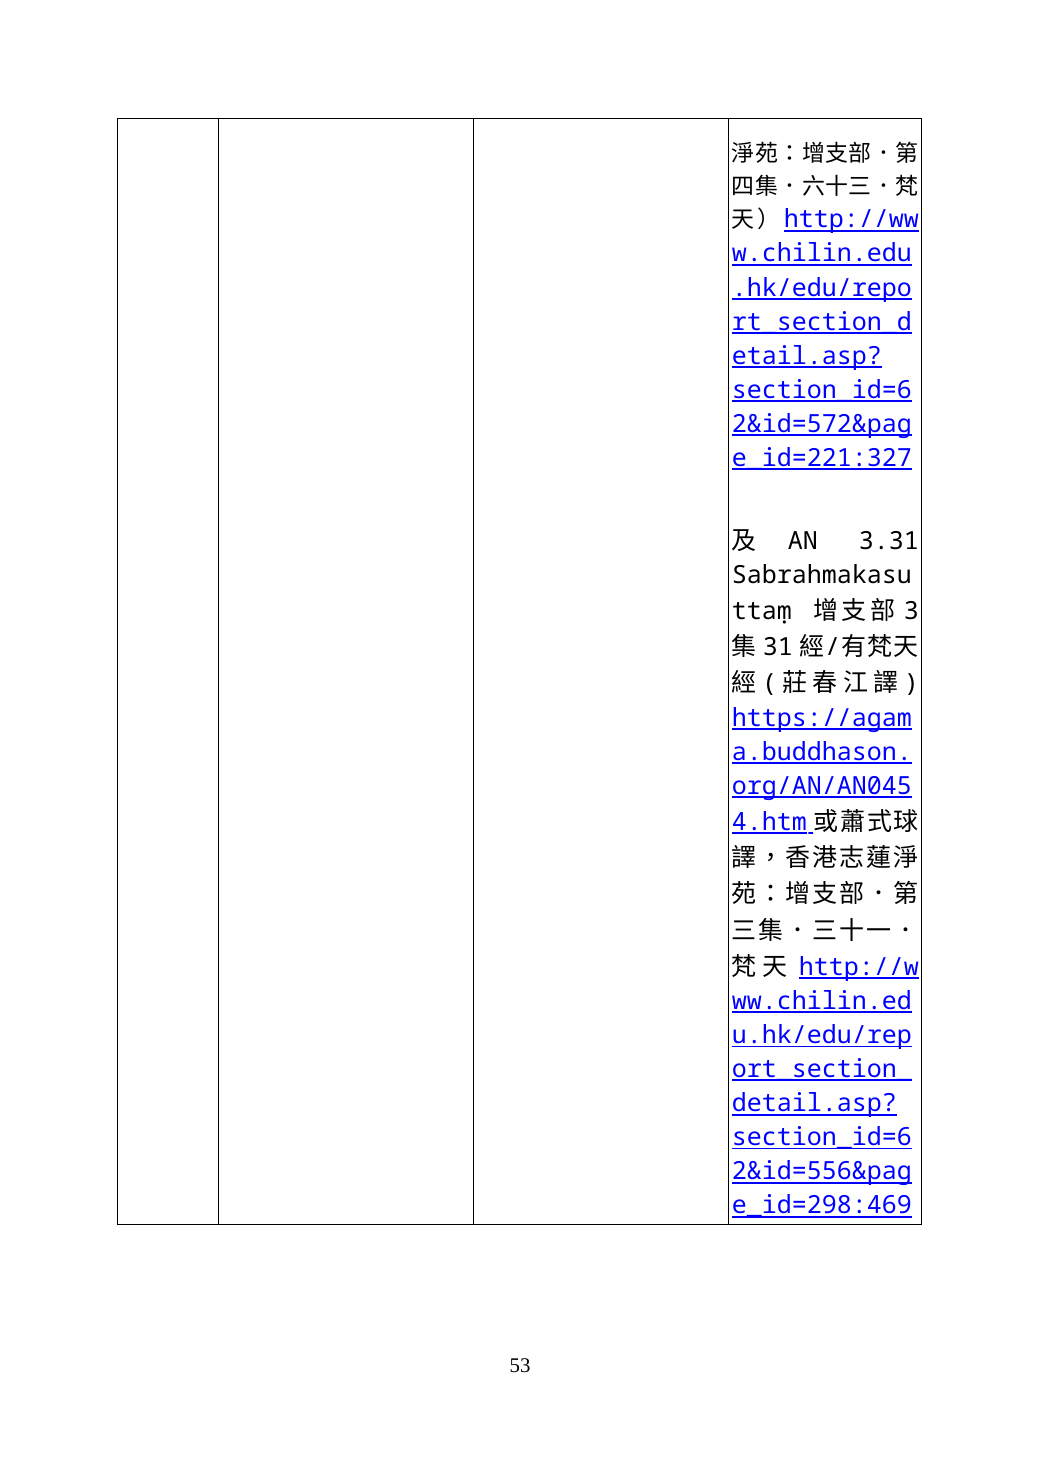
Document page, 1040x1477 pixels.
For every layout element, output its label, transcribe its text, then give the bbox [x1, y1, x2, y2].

table_cell [219, 119, 473, 1224]
table_cell 淨苑：增支部．第四集．六十三．梵天）http://www.chilin.edu.hk/edu/report_section_detail.asp?section_id=62&id=572&page_id=221:327 及AN 3.31 Sabrahmakasuttaṃ 增支部3集31經/有梵天經(莊春江譯) https://agama.buddhason.org/AN/AN0454.htm或蕭式球 譯，香港志蓮淨苑：增支部．第三集．三十一．梵天http://www.chilin.edu.hk/edu/report_section_detail.asp?section_id=62&id=556&page_id=298:469 [729, 119, 921, 1224]
table_cell [118, 119, 218, 1224]
table_cell [474, 119, 728, 1224]
